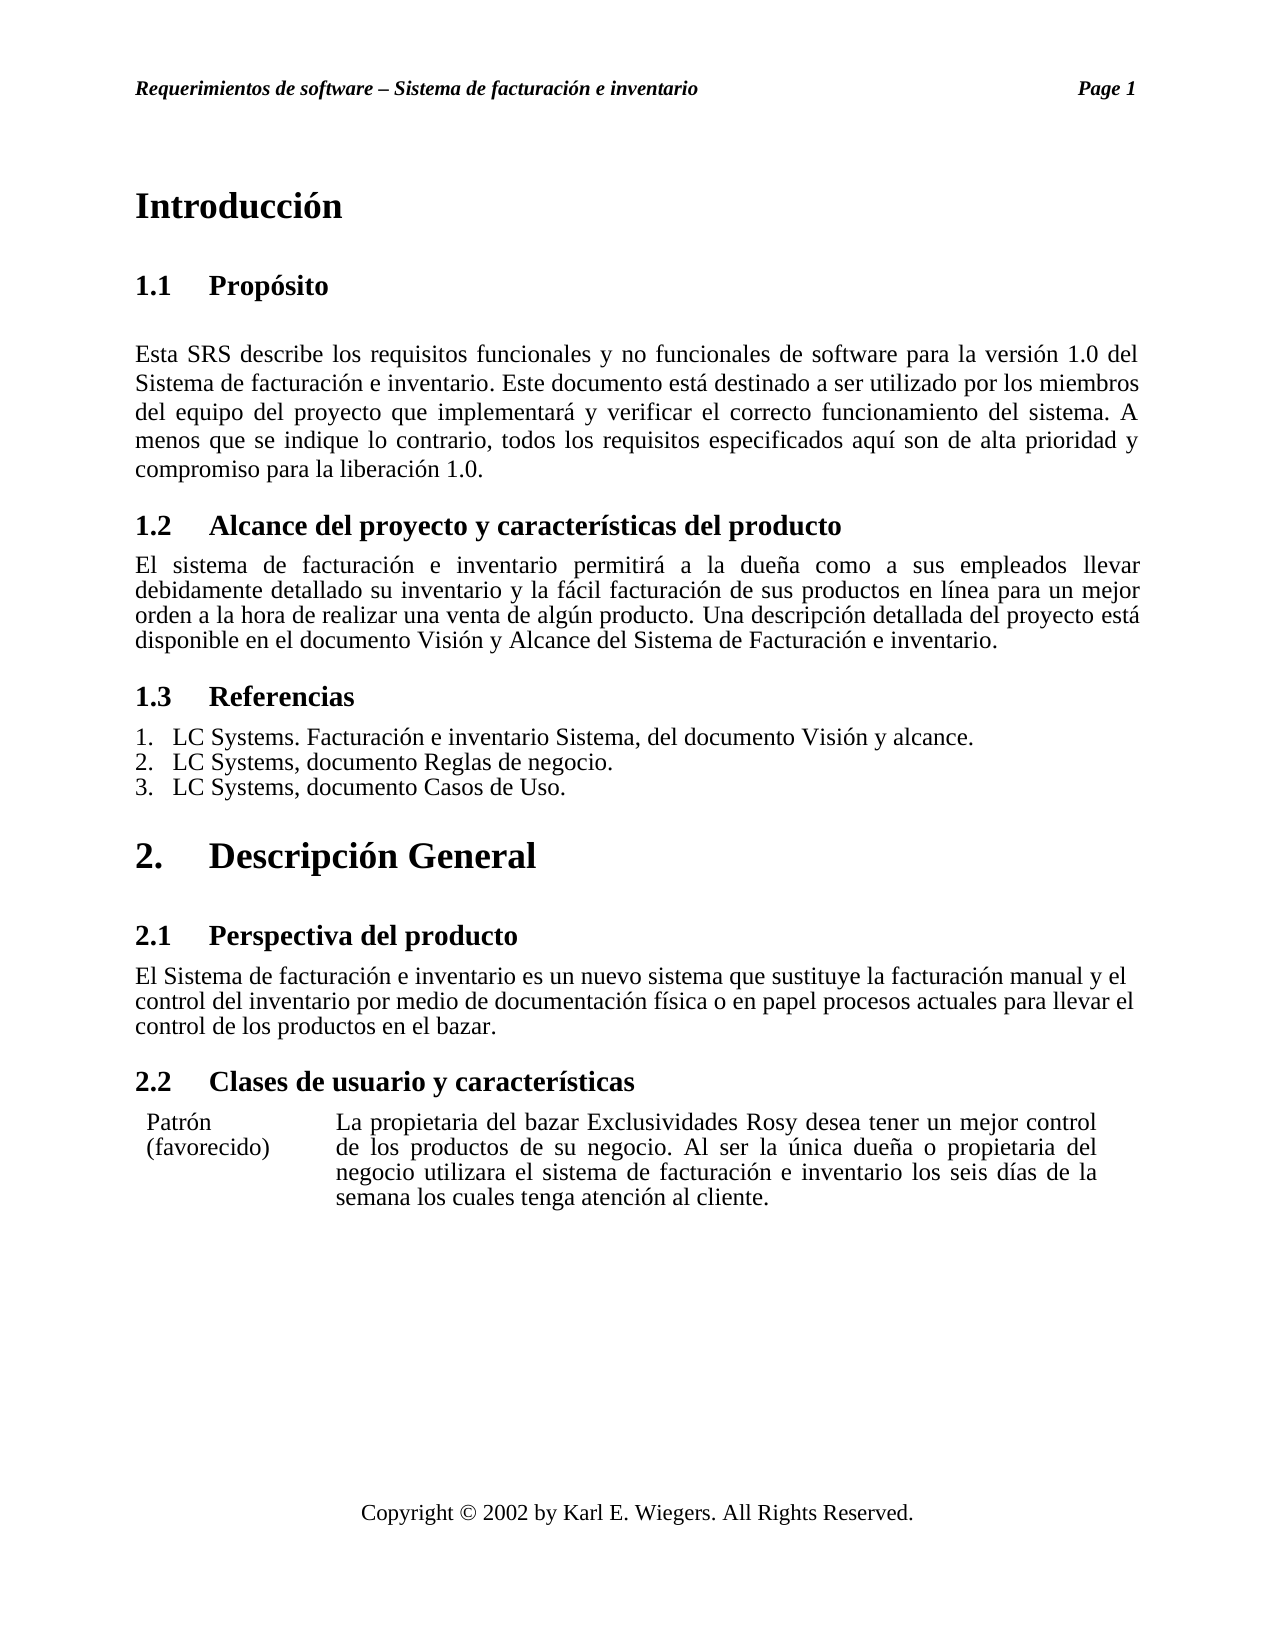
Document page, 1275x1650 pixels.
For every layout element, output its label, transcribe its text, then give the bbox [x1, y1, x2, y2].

text Esta SRS describe los requisitos funcionales y no funcionales de software para la versión 1.0 del Sistema de facturación e inventario. Este documento está destinado a ser utilizado por los miembros del equipo del proyecto que implementará y verificar el correcto funcionamiento del sistema. A menos que se indique lo contrario, todos los requisitos especificados aquí son de alta prioridad y compromiso para la liberación 1.0. [135, 339, 1140, 483]
list LC Systems, documento Casos de Uso. [135, 775, 1140, 800]
subtitle Descripción General [135, 833, 1140, 876]
table_header Patrón (favorecido) [135, 1110, 324, 1485]
table_header La propietaria del bazar Exclusividades Rosy desea tener un mejor control de los productos de su negocio. Al ser la única dueña o propietaria del negocio utilizara el sistema de facturación e inventario los seis días de la semana los cuales tenga atención al cliente. [324, 1110, 1109, 1485]
subtitle Referencias [135, 679, 1140, 712]
subtitle Alcance del proyecto y características del producto [135, 508, 1140, 541]
text El Sistema de facturación e inventario es un nuevo sistema que sustituye la facturación manual y el control del inventario por medio de documentación física o en papel procesos actuales para llevar el control de los productos en el bazar. [135, 964, 1140, 1039]
subtitle Introducción [135, 183, 1140, 226]
text El sistema de facturación e inventario permitirá a la dueña como a sus empleados llevar debidamente detallado su inventario y la fácil facturación de sus productos en línea para un mejor orden a la hora de realizar una venta de algún producto. Una descripción detallada del proyecto está disponible en el documento Visión y Alcance del Sistema de Facturación e inventario. [135, 554, 1140, 654]
list LC Systems, documento Reglas de negocio. [135, 750, 1140, 775]
subtitle Perspectiva del producto [135, 918, 1140, 952]
subtitle Clases de usuario y características [135, 1064, 1140, 1098]
subtitle Propósito [135, 268, 1140, 302]
list LC Systems. Facturación e inventario Sistema, del documento Visión y alcance. [135, 725, 1140, 750]
